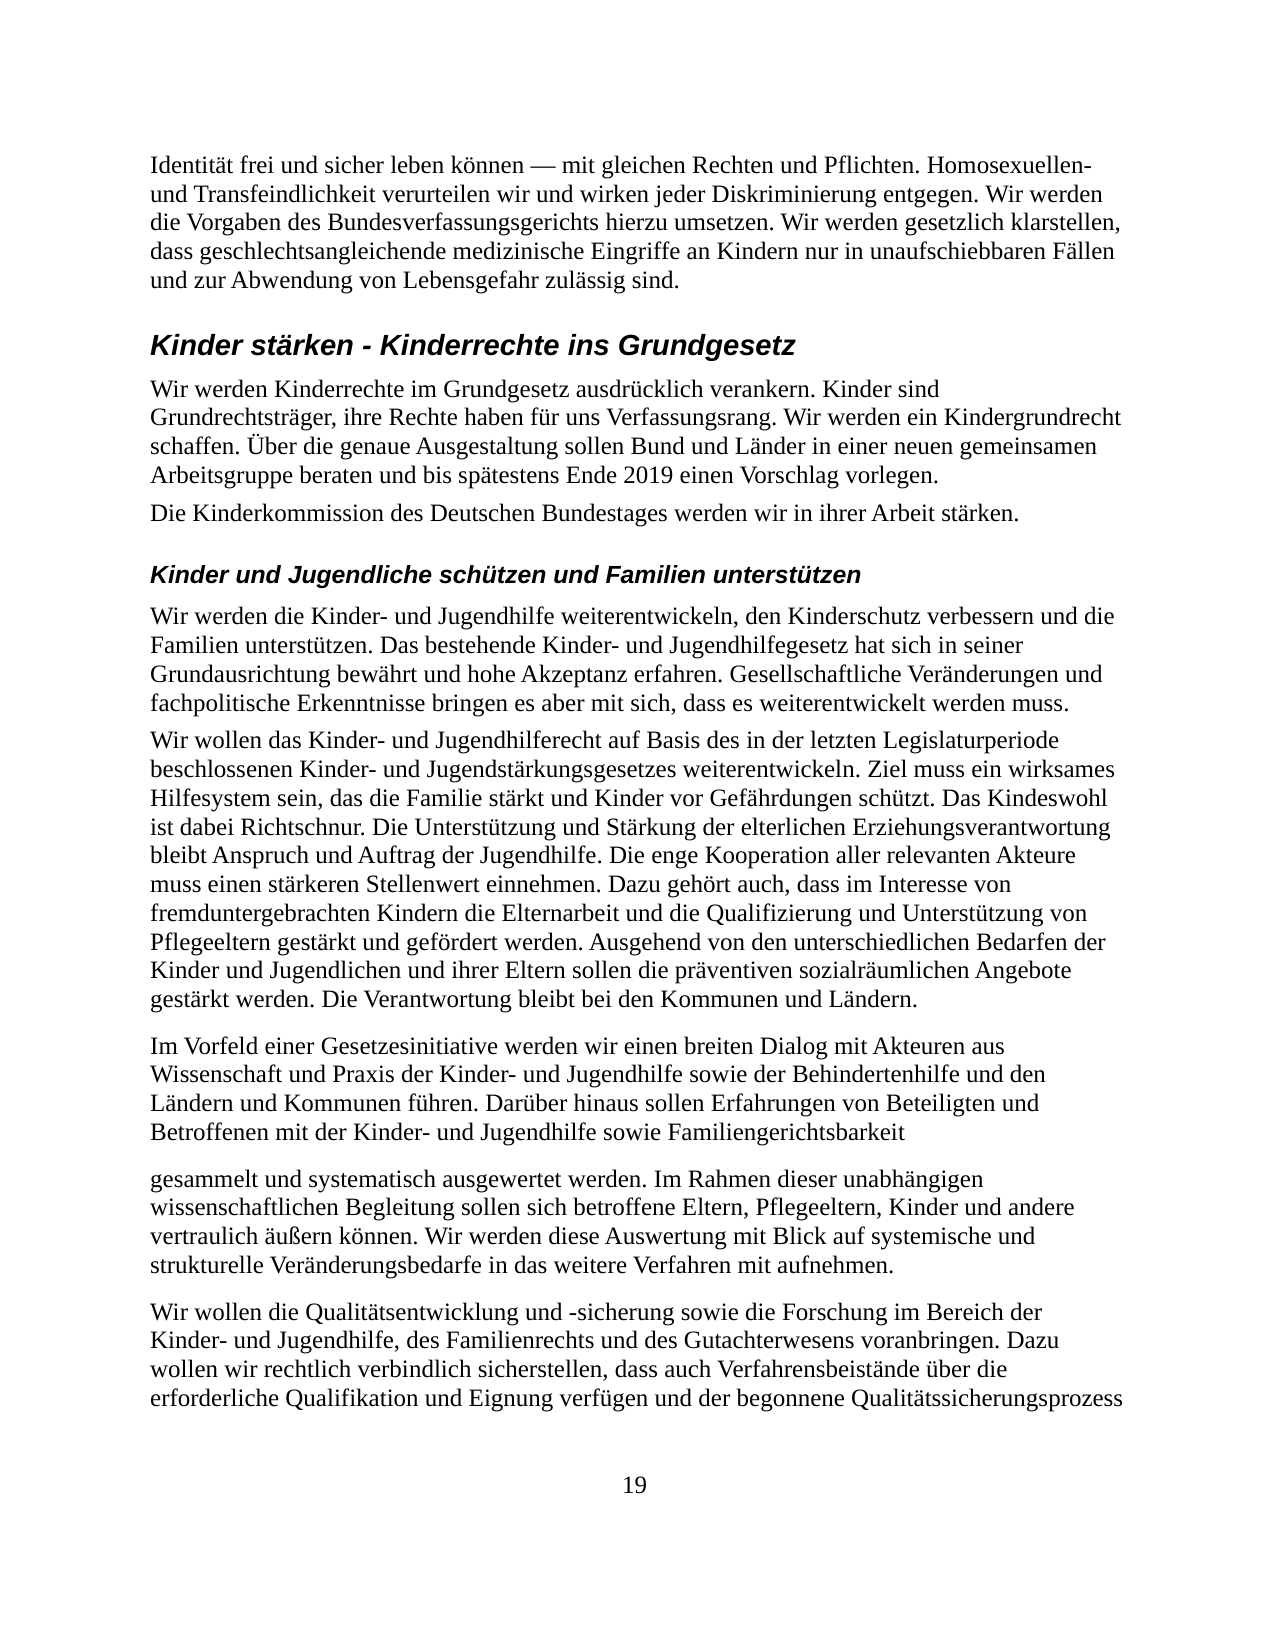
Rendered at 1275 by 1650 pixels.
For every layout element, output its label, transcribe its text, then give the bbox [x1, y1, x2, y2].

subtitle Kinder stärken - Kinderrechte ins Grundgesetz [150, 328, 1125, 361]
text Wir werden Kinderrechte im Grundgesetz ausdrücklich verankern. Kinder sind Grundrechtsträger, ihre Rechte haben für uns Verfassungsrang. Wir werden ein Kindergrundrecht schaffen. Über die genaue Ausgestaltung sollen Bund und Länder in einer neuen gemeinsamen Arbeitsgruppe beraten und bis spätestens Ende 2019 einen Vorschlag vorlegen. [150, 374, 1125, 489]
text Wir wollen die Qualitätsentwicklung und -sicherung sowie die Forschung im Bereich der Kinder- und Jugendhilfe, des Familienrechts und des Gutachterwesens voranbringen. Dazu wollen wir rechtlich verbindlich sicherstellen, dass auch Verfahrensbeistände über die erforderliche Qualifikation und Eignung verfügen und der begonnene Qualitätssicherungsprozess [150, 1297, 1125, 1412]
text Die Kinderkommission des Deutschen Bundestages werden wir in ihrer Arbeit stärken. [150, 498, 1125, 526]
text Wir wollen das Kinder- und Jugendhilferecht auf Basis des in der letzten Legislaturperiode beschlossenen Kinder- und Jugendstärkungsgesetzes weiterentwickeln. Ziel muss ein wirksames Hilfesystem sein, das die Familie stärkt und Kinder vor Gefährdungen schützt. Das Kindeswohl ist dabei Richtschnur. Die Unterstützung und Stärkung der elterlichen Erziehungsverantwortung bleibt Anspruch und Auftrag der Jugendhilfe. Die enge Kooperation aller relevanten Akteure muss einen stärkeren Stellenwert einnehmen. Dazu gehört auch, dass im Interesse von fremduntergebrachten Kindern die Elternarbeit und die Qualifizierung und Unterstützung von Pflegeeltern gestärkt und gefördert werden. Ausgehend von den unterschiedlichen Bedarfen der Kinder und Jugendlichen und ihrer Eltern sollen die präventiven sozialräumlichen Angebote gestärkt werden. Die Verantwortung bleibt bei den Kommunen und Ländern. [150, 725, 1125, 1013]
text Im Vorfeld einer Gesetzesinitiative werden wir einen breiten Dialog mit Akteuren aus Wissenschaft und Praxis der Kinder- und Jugendhilfe sowie der Behindertenhilfe und den Ländern und Kommunen führen. Darüber hinaus sollen Erfahrungen von Beteiligten und Betroffenen mit der Kinder- und Jugendhilfe sowie Familiengerichtsbarkeit [150, 1031, 1125, 1146]
text Identität frei und sicher leben können — mit gleichen Rechten und Pflichten. Homosexuellen- und Transfeindlichkeit verurteilen wir und wirken jeder Diskriminierung entgegen. Wir werden die Vorgaben des Bundesverfassungsgerichts hierzu umsetzen. Wir werden gesetzlich klarstellen, dass geschlechtsangleichende medizinische Eingriffe an Kindern nur in unaufschiebbaren Fällen und zur Abwendung von Lebensgefahr zulässig sind. [150, 150, 1125, 294]
text Wir werden die Kinder- und Jugendhilfe weiterentwickeln, den Kinderschutz verbessern und die Familien unterstützen. Das bestehende Kinder- und Jugendhilfegesetz hat sich in seiner Grundausrichtung bewährt und hohe Akzeptanz erfahren. Gesellschaftliche Veränderungen und fachpolitische Erkenntnisse bringen es aber mit sich, dass es weiterentwickelt werden muss. [150, 601, 1125, 716]
text gesammelt und systematisch ausgewertet werden. Im Rahmen dieser unabhängigen wissenschaftlichen Begleitung sollen sich betroffene Eltern, Pflegeeltern, Kinder und andere vertraulich äußern können. Wir werden diese Auswertung mit Blick auf systemische und strukturelle Veränderungsbedarfe in das weitere Verfahren mit aufnehmen. [150, 1164, 1125, 1279]
subtitle Kinder und Jugendliche schützen und Familien unterstützen [150, 560, 1125, 589]
